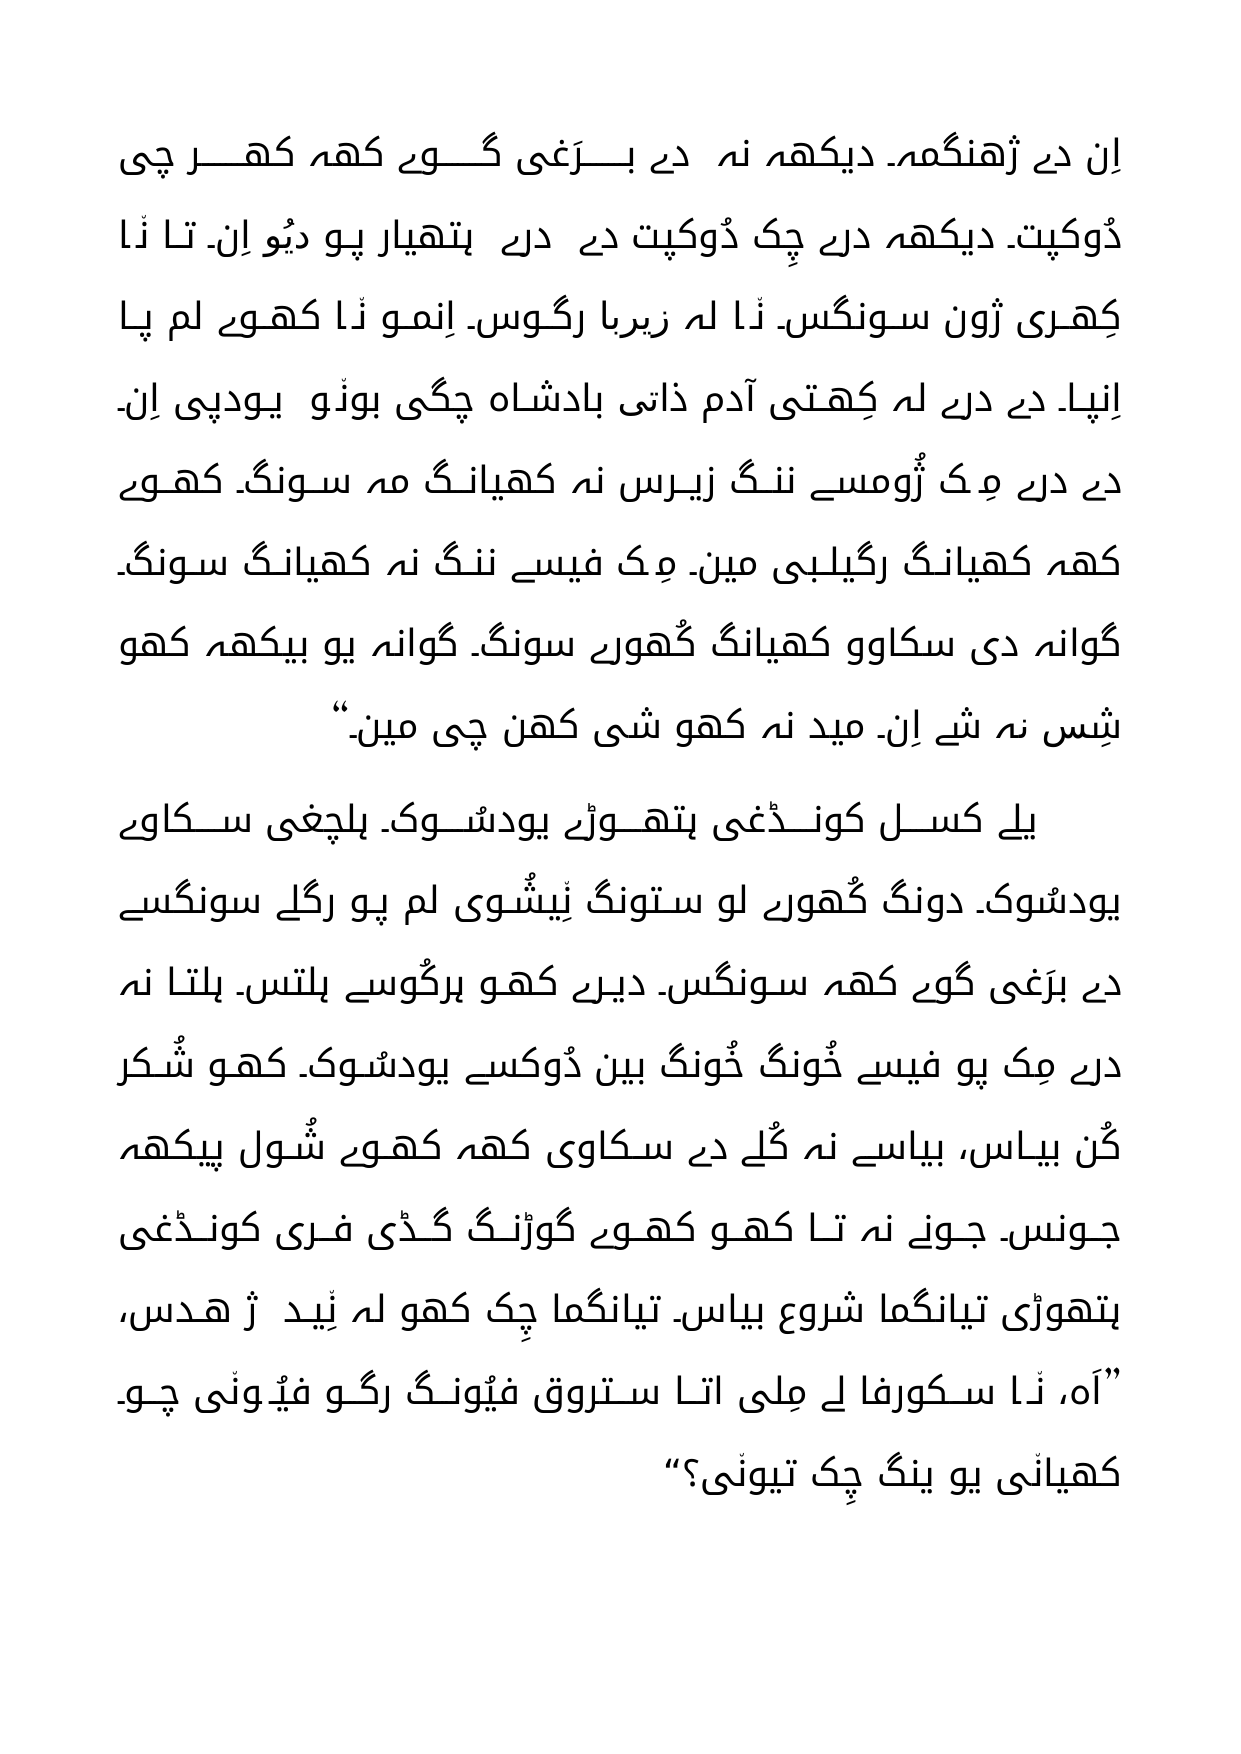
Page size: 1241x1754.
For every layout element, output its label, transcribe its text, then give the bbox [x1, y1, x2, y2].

text اِن دے ژھنگمہ۔ دیکھہ نہ دے برَغی گوے کھہ کھر چی دُوکپت۔ دیکھہ درے چِک دُوکپت دے درے ہتھیار پو دیُو اِن۔ تا ن٘ا کِھری ژون سونگس۔ ن٘ا لہ زیربا رگوس۔ اِنمو ن٘ا کھوے لم پا اِنپا۔ دے درے لہ کِھتی آدم ذاتی بادشاہ چگی بون٘و یودپی اِن۔ دے درے مِک ژُومسے ننگ زیرس نہ کھیانگ مہ سونگ۔ کھوے کھہ کھیانگ رگیلبی مین۔ مِک فیسے ننگ نہ کھیانگ سونگ۔ گوانہ دی سکاوو کھیانگ کُھورے سونگ۔ گوانہ یو بیکھہ کھو شِس نہ شے اِن۔ مید نہ کھو شی کھن چی مین۔“ [118, 118, 1122, 762]
text یلے کسل کونڈغی ہتھوڑے یودسُوک۔ ہلچغی سکاوے یودسُوک۔ دونگ کُھورے لو ستونگ نِ٘یشُوی لم پو رگلے سونگسے دے برَغی گوے کھہ سونگس۔ دیرے کھو ہرکُوسے ہلتس۔ ہلتا نہ درے مِک پو فیسے خُونگ خُونگ بین دُوکسے یودسُوک۔ کھو شُکر کُن بیاس، بیاسے نہ کُلے دے سکاوی کھہ کھوے شُول پیکھہ جونس۔ جونے نہ تا کھو کھوے گوڑنگ گڈی فری کونڈغی ہتھوڑی تیانگما شروع بیاس۔ تیانگما چِک کھو لہ نِ٘ید ژ ھدس، ”اَہ، ن٘ا سکورفا لے مِلی اتا ستروق فیُونگ رگو فیُون٘ی چو۔ کھیان٘ی یو ینگ چِک تیون٘ی؟“ [118, 784, 1122, 1509]
